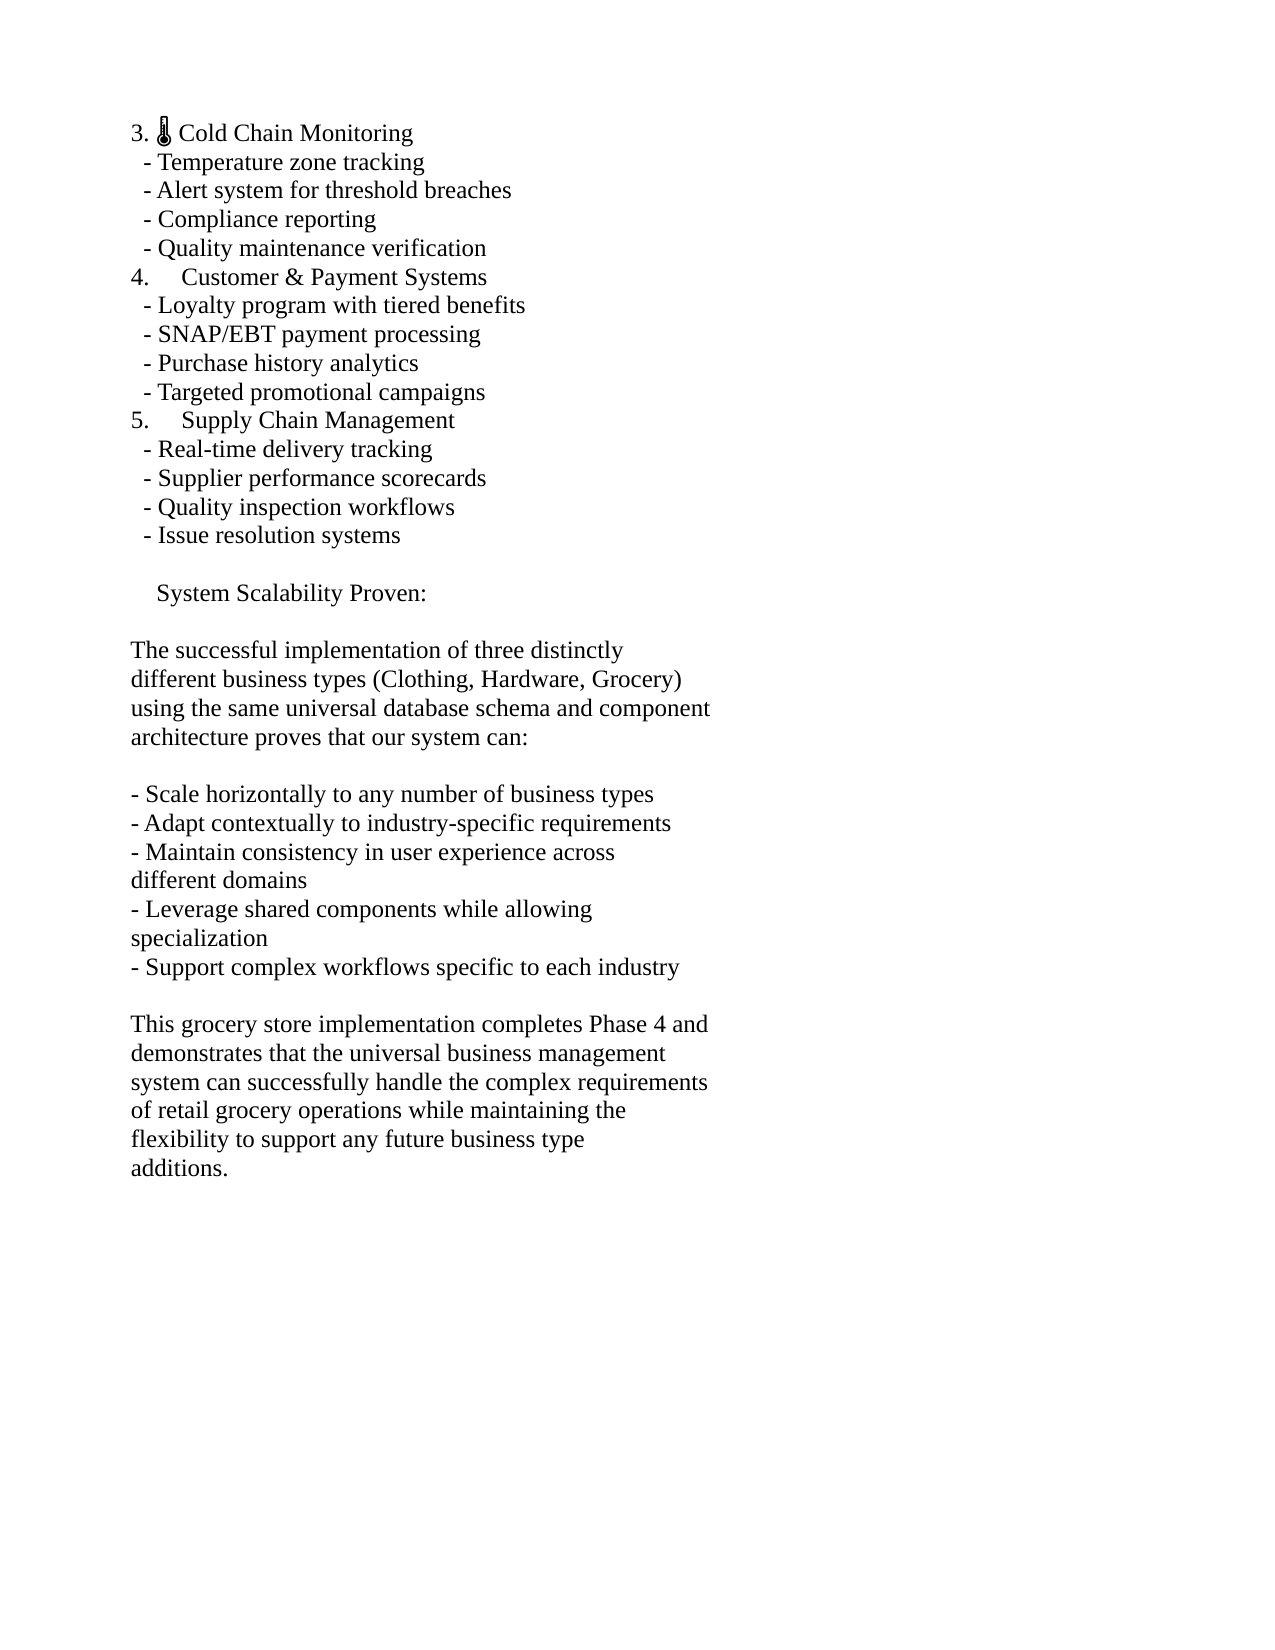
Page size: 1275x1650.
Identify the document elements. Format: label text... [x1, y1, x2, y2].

text - Compliance reporting [118, 204, 1157, 233]
text - Quality maintenance verification [118, 233, 1157, 262]
text - Scale horizontally to any number of business types [118, 779, 1157, 808]
text flexibility to support any future business type [118, 1124, 1157, 1153]
text - Temperature zone tracking [118, 147, 1157, 176]
text 3. 🌡️ Cold Chain Monitoring [118, 118, 1157, 147]
text of retail grocery operations while maintaining the [118, 1096, 1157, 1124]
text - Quality inspection workflows [118, 492, 1157, 521]
text - Purchase history analytics [118, 348, 1157, 377]
text - Issue resolution systems [118, 521, 1157, 549]
text - Maintain consistency in user experience across [118, 837, 1157, 866]
text additions. [118, 1153, 1157, 1182]
text different domains [118, 866, 1157, 894]
text demonstrates that the universal business management [118, 1038, 1157, 1067]
text using the same universal database schema and component [118, 693, 1157, 722]
text - SNAP/EBT payment processing [118, 319, 1157, 348]
text - Supplier performance scorecards [118, 463, 1157, 492]
text - Leverage shared components while allowing [118, 894, 1157, 923]
text system can successfully handle the complex requirements [118, 1067, 1157, 1096]
text specialization [118, 923, 1157, 952]
text 5. 🚚 Supply Chain Management [118, 406, 1157, 434]
text - Alert system for threshold breaches [118, 176, 1157, 204]
text - Support complex workflows specific to each industry [118, 952, 1157, 981]
text This grocery store implementation completes Phase 4 and [118, 1009, 1157, 1038]
text architecture proves that our system can: [118, 722, 1157, 751]
text - Loyalty program with tiered benefits [118, 291, 1157, 319]
text - Adapt contextually to industry-specific requirements [118, 808, 1157, 837]
text The successful implementation of three distinctly [118, 636, 1157, 664]
text different business types (Clothing, Hardware, Grocery) [118, 664, 1157, 693]
text 4. 🎯 Customer & Payment Systems [118, 262, 1157, 291]
text 🔄 System Scalability Proven: [118, 578, 1157, 607]
text - Targeted promotional campaigns [118, 377, 1157, 406]
text - Real-time delivery tracking [118, 434, 1157, 463]
